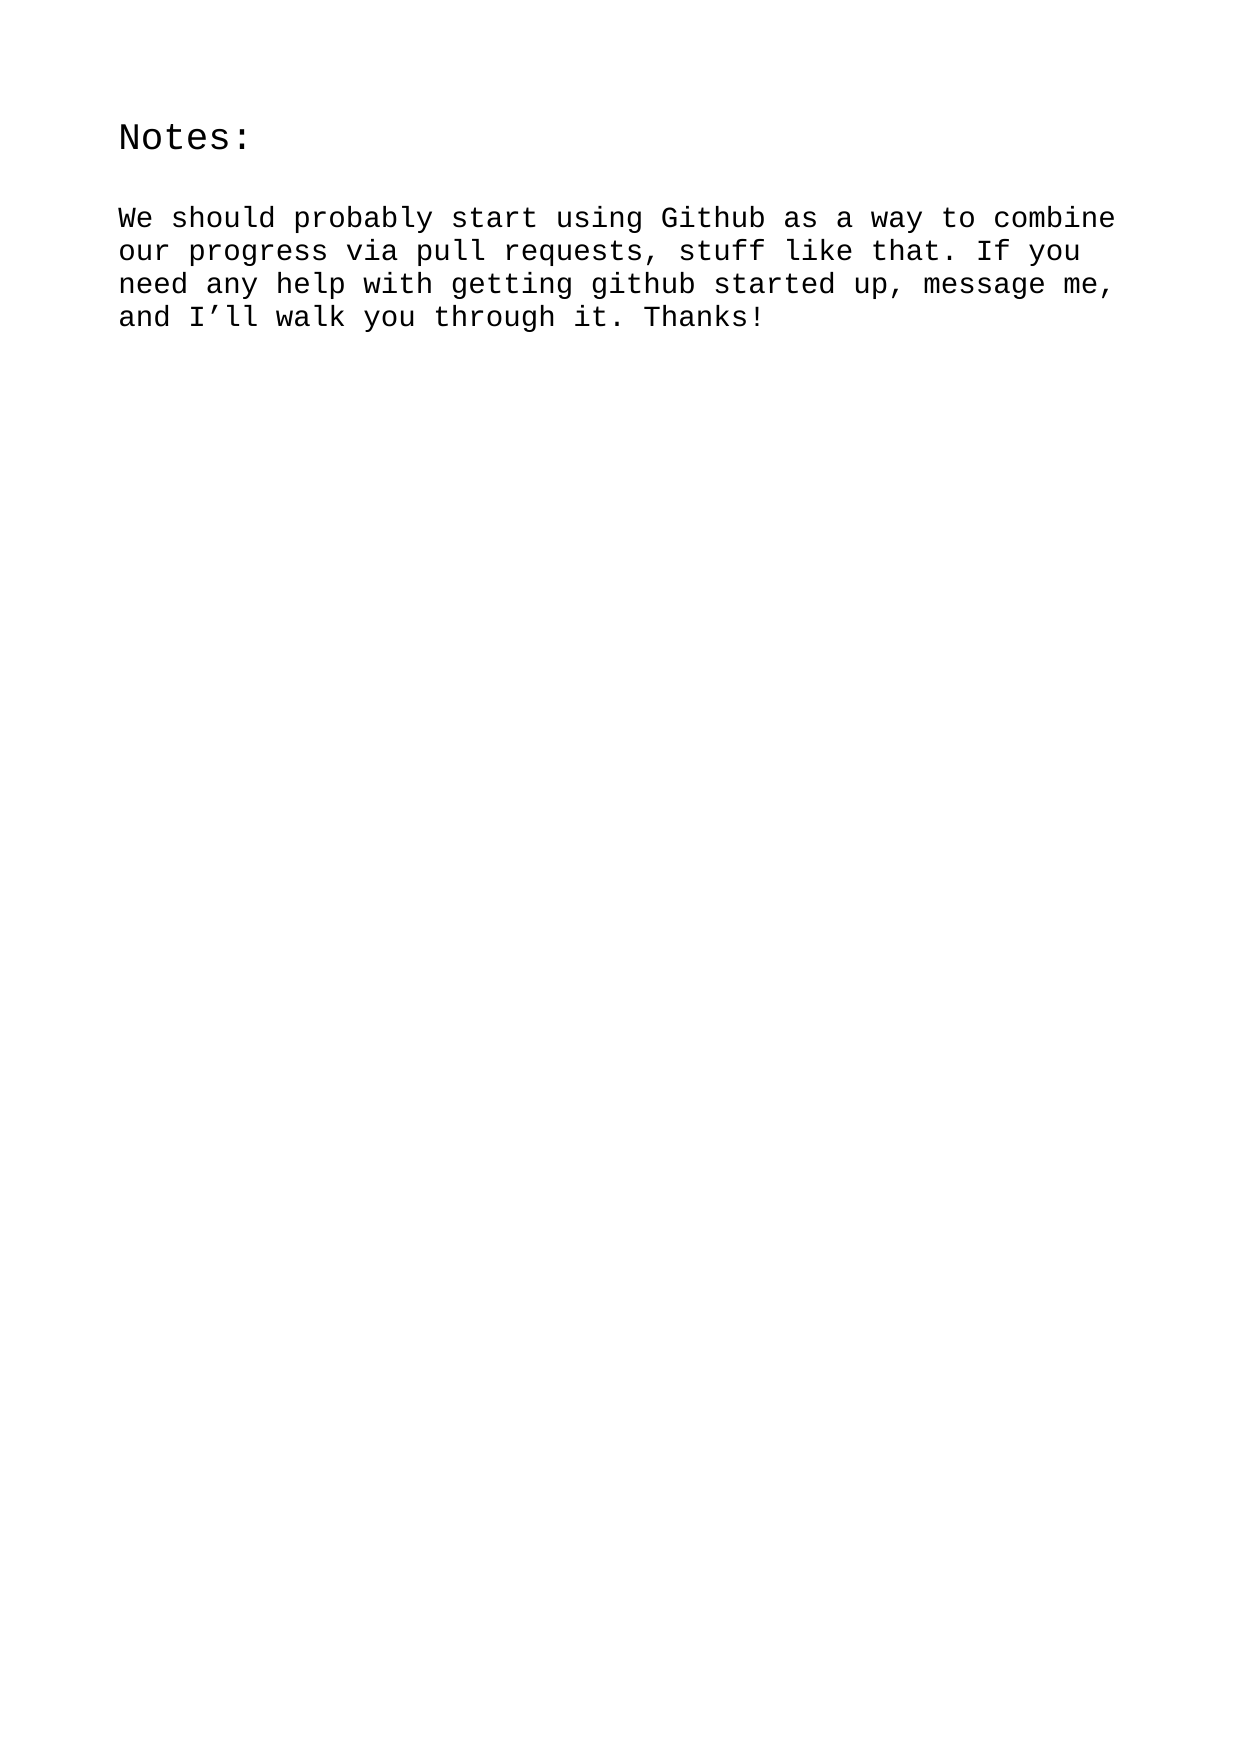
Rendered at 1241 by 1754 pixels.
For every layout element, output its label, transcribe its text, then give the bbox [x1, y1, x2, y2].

text Notes: [118, 118, 1122, 161]
text We should probably start using Github as a way to combine our progress via pull requests, stuff like that. If you need any help with getting github started up, message me, and I’ll walk you through it. Thanks! [118, 203, 1122, 335]
